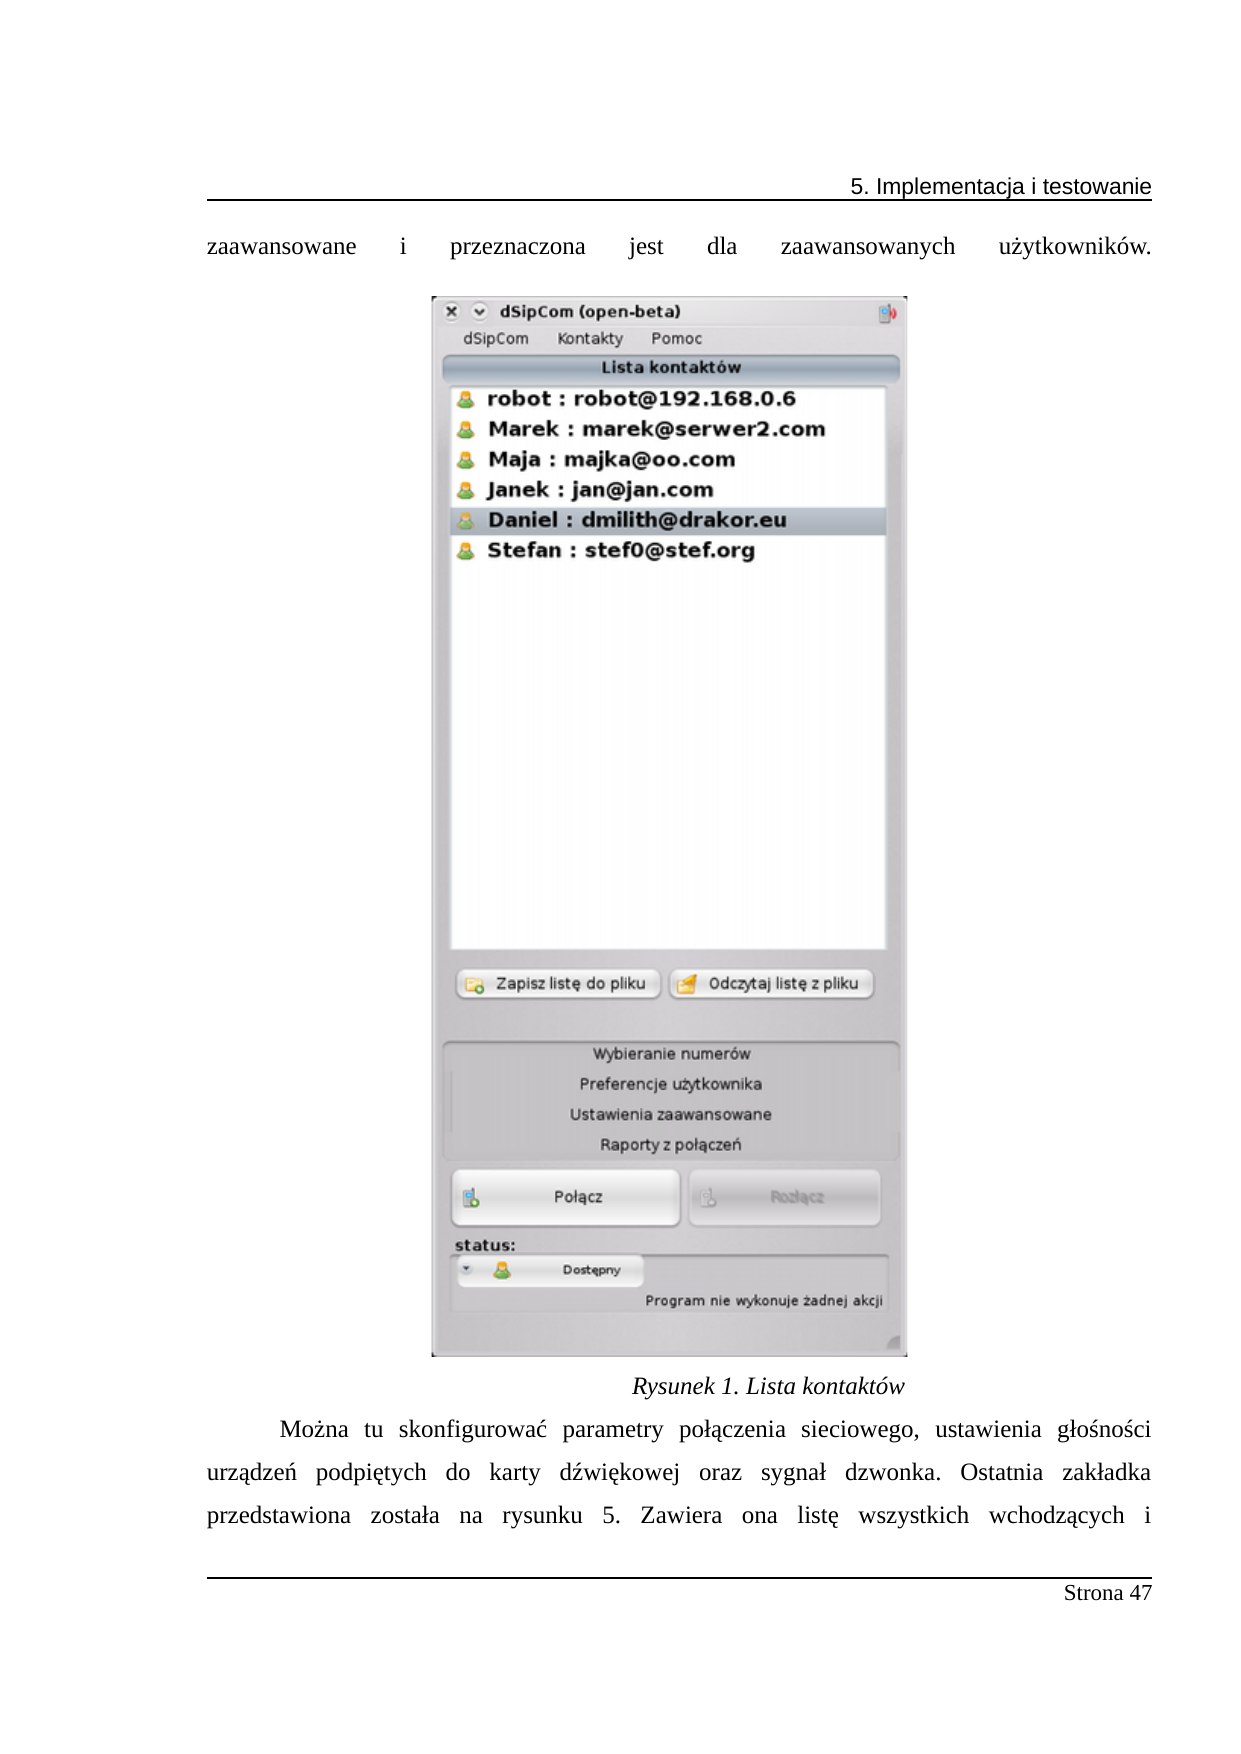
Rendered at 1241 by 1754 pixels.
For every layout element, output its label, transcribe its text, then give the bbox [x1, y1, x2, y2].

text Rysunek 1. Lista kontaktów [431, 1357, 907, 1400]
text zaawansowane i przeznaczona jest dla zaawansowanych użytkowników. [207, 231, 1152, 260]
text Można tu skonfigurować parametry połączenia sieciowego, ustawienia głośności urządzeń podpiętych do karty dźwiękowej oraz sygnał dzwonka. Ostatnia zakładka przedstawiona została na rysunku 5. Zawiera ona listę wszystkich wchodzących i [207, 304, 1152, 1529]
picture [431, 296, 908, 1357]
